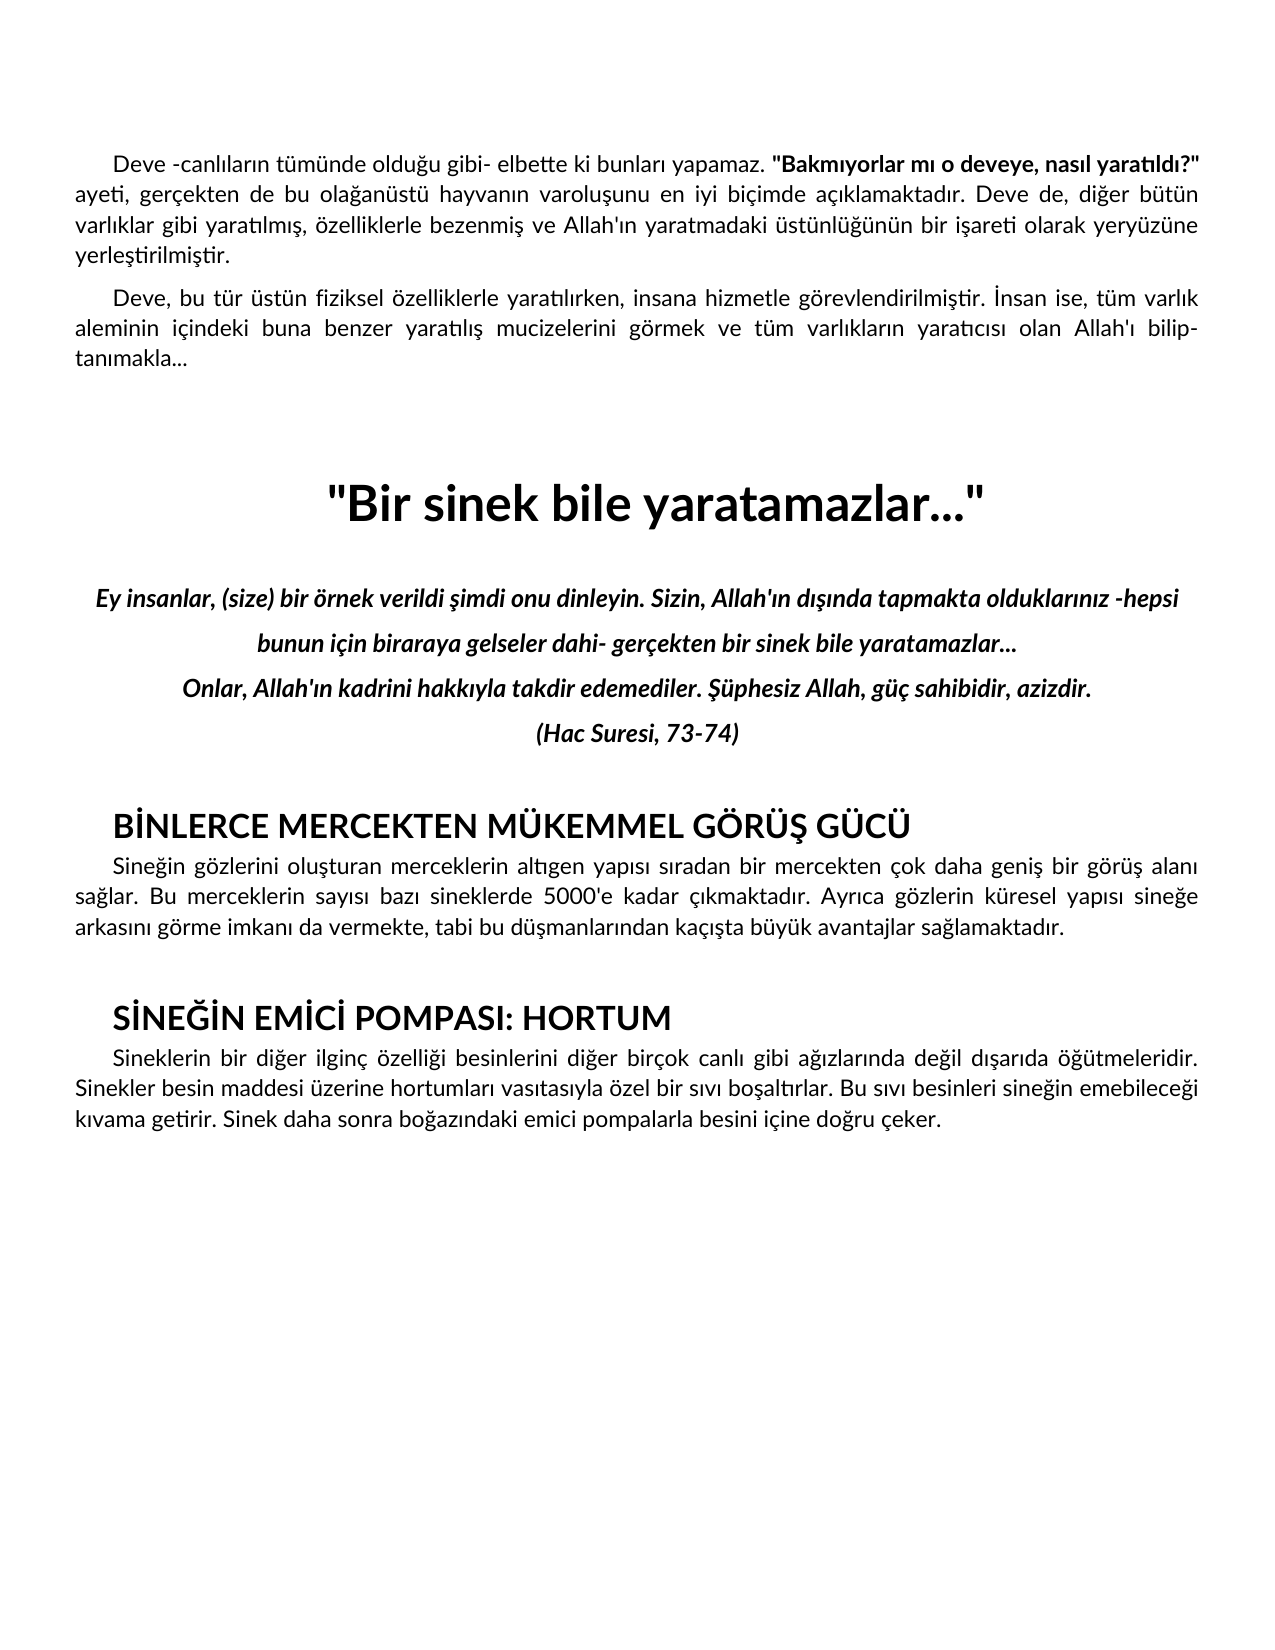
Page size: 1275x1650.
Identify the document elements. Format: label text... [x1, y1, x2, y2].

text Sineklerin bir diğer ilginç özelliği besinlerini diğer birçok canlı gibi ağızlarında değil dışarıda öğütmeleridir. Sinekler besin maddesi üzerine hortumları vasıtasıyla özel bir sıvı boşaltırlar. Bu sıvı besinleri sineğin emebileceği kıvama getirir. Sinek daha sonra boğazındaki emici pompalarla besini içine doğru çeker. [75, 1044, 1200, 1132]
text Onlar, Allah'ın kadrini hakkıyla takdir edemediler. Şüphesiz Allah, güç sahibidir, azizdir. [75, 673, 1200, 703]
text Deve, bu tür üstün fiziksel özelliklerle yaratılırken, insana hizmetle görevlendirilmiştir. İnsan ise, tüm varlık aleminin içindeki buna benzer yaratılış mucizelerini görmek ve tüm varlıkların yaratıcısı olan Allah'ı bilip-tanımakla... [75, 283, 1200, 371]
text Deve -canlıların tümünde olduğu gibi- elbette ki bunları yapamaz. "Bakmıyorlar mı o deveye, nasıl yaratıldı?" ayeti, gerçekten de bu olağanüstü hayvanın varoluşunu en iyi biçimde açıklamaktadır. Deve de, diğer bütün varlıklar gibi yaratılmış, özelliklerle bezenmiş ve Allah'ın yaratmadaki üstünlüğünün bir işareti olarak yeryüzüne yerleştirilmiştir. [75, 150, 1200, 268]
subtitle BİNLERCE MERCEKTEN MÜKEMMEL GÖRÜŞ GÜCÜ [112, 806, 1200, 846]
subtitle "Bir sinek bile yaratamazlar..." [112, 472, 1200, 532]
subtitle SİNEĞİN EMİCİ POMPASI: HORTUM [112, 998, 1200, 1038]
text Sineğin gözlerini oluşturan merceklerin altıgen yapısı sıradan bir mercekten çok daha geniş bir görüş alanı sağlar. Bu merceklerin sayısı bazı sineklerde 5000'e kadar çıkmaktadır. Ayrıca gözlerin küresel yapısı sineğe arkasını görme imkanı da vermekte, tabi bu düşmanlarından kaçışta büyük avantajlar sağlamaktadır. [75, 852, 1200, 940]
text (Hac Suresi, 73-74) [75, 718, 1200, 748]
text Ey insanlar, (size) bir örnek verildi şimdi onu dinleyin. Sizin, Allah'ın dışında tapmakta olduklarınız -hepsi bunun için biraraya gelseler dahi- gerçekten bir sinek bile yaratamazlar... [75, 583, 1200, 658]
